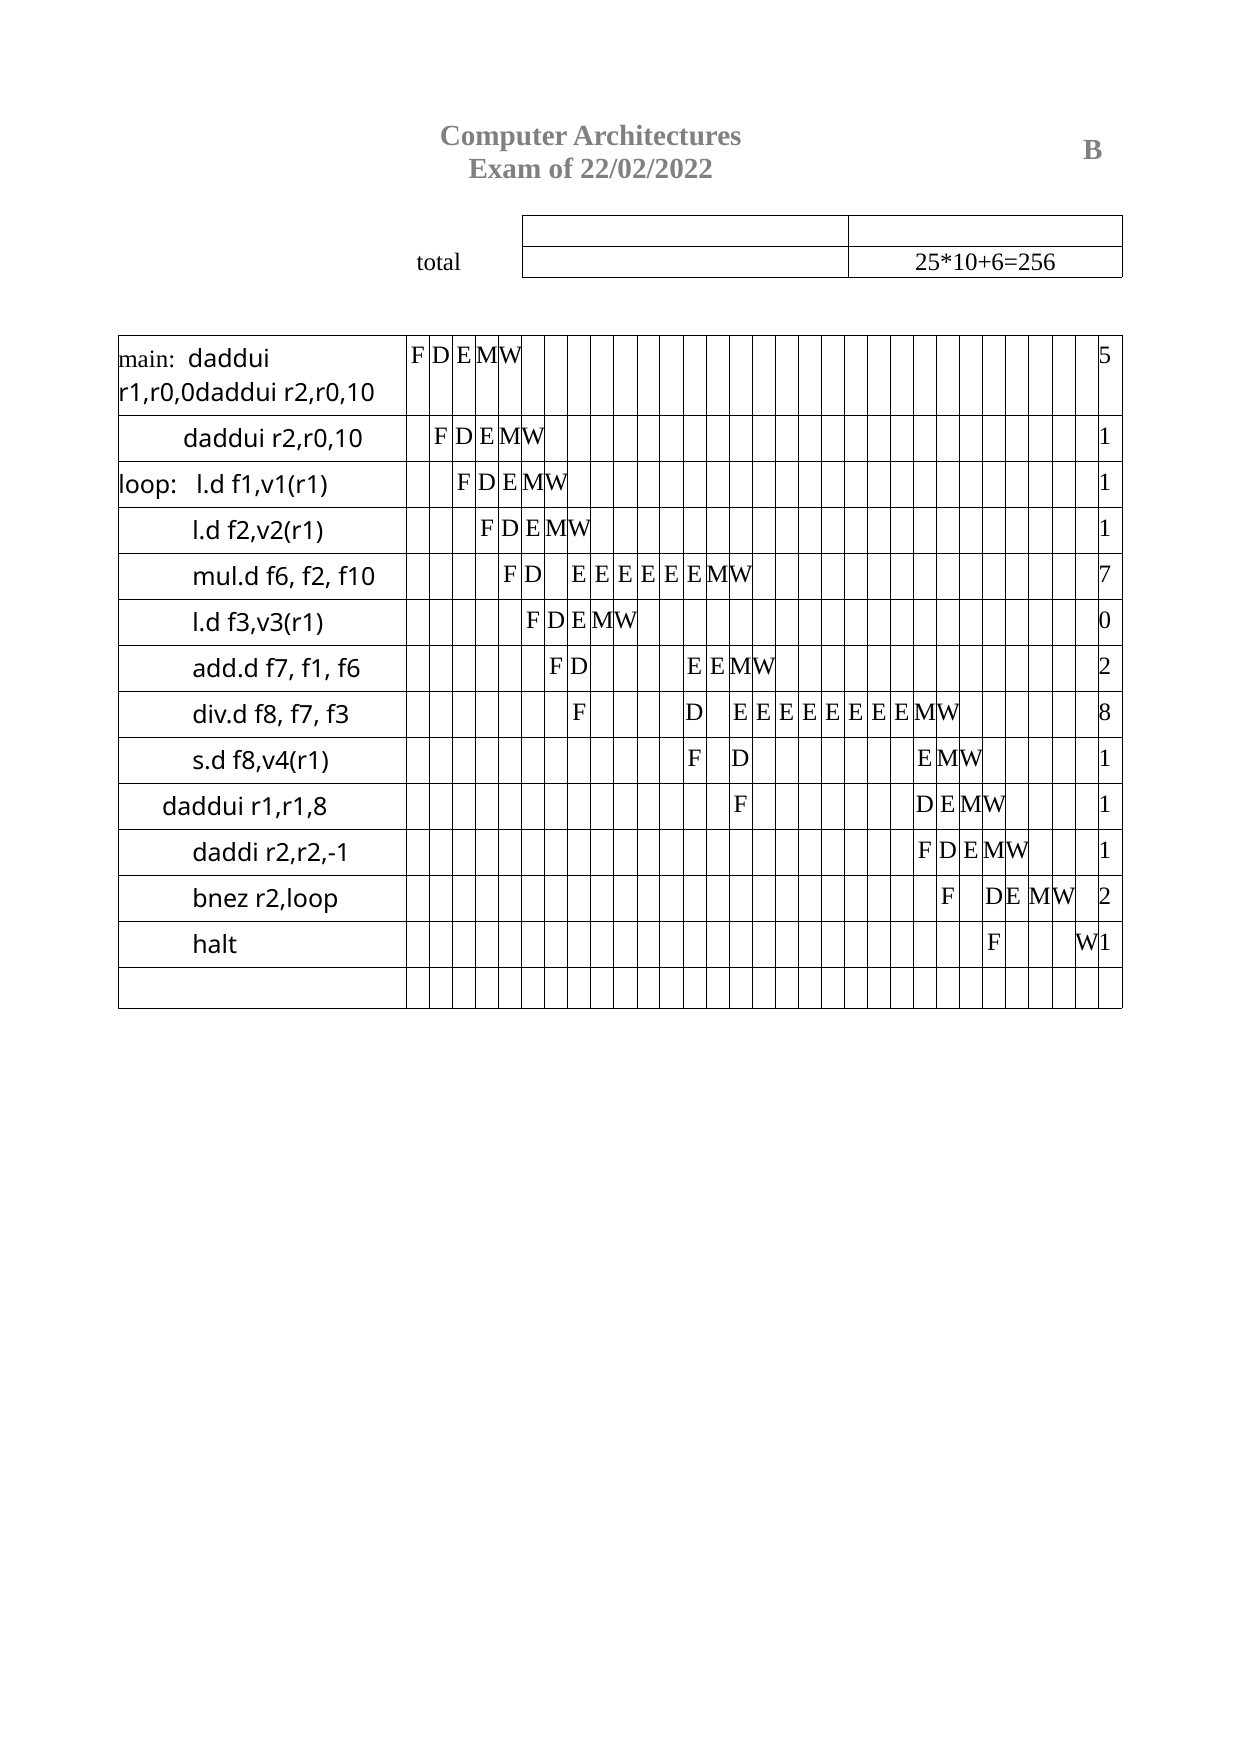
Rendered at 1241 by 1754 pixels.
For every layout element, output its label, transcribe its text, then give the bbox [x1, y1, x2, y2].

table_cell [868, 968, 890, 1008]
table_cell [983, 738, 1005, 783]
table_cell [937, 416, 959, 461]
table_cell [960, 922, 982, 967]
table_cell [1076, 830, 1098, 875]
table_cell [499, 738, 521, 783]
table_cell [614, 738, 637, 783]
table_cell [453, 554, 475, 599]
table_cell [891, 922, 913, 967]
table_cell [776, 600, 798, 645]
table_cell 0 [1099, 600, 1122, 645]
table_cell [753, 462, 775, 507]
table_cell W [1076, 922, 1098, 945]
table_cell W [753, 659, 775, 691]
table_cell [522, 784, 544, 829]
table_cell [660, 968, 683, 1008]
table_header [684, 336, 706, 415]
table_cell [707, 738, 729, 783]
table_cell E [707, 646, 729, 691]
table_header F [407, 336, 429, 415]
table_cell [845, 600, 867, 645]
table_cell [614, 416, 637, 461]
table_cell [453, 968, 475, 1008]
table_cell [1006, 508, 1028, 553]
table_cell [937, 600, 959, 645]
table_cell [499, 922, 521, 967]
table_cell [730, 922, 752, 967]
table_cell [868, 876, 890, 921]
table_cell [568, 416, 590, 461]
table_cell F [914, 830, 936, 875]
table_cell [430, 968, 452, 1008]
table_cell [776, 554, 798, 599]
table_cell M [707, 554, 729, 599]
table_cell [453, 508, 475, 553]
table_cell W [522, 416, 544, 439]
table_cell [453, 784, 475, 829]
table_cell [937, 554, 959, 599]
table_cell l.d f3,v3(r1) [119, 600, 406, 645]
table_cell E [660, 554, 683, 599]
table_cell [914, 968, 936, 1008]
table_cell M [591, 600, 613, 645]
table_cell D [453, 416, 475, 461]
table_cell [845, 784, 867, 829]
table_header [1029, 336, 1052, 415]
table_cell [660, 784, 683, 829]
table_cell [430, 508, 452, 553]
table_cell [660, 922, 683, 967]
table_cell [430, 830, 452, 875]
table_cell [822, 922, 844, 967]
table_cell [730, 600, 752, 645]
table_cell E [822, 692, 844, 737]
table_cell [822, 416, 844, 461]
table_cell [591, 968, 613, 1008]
table_cell [407, 830, 429, 875]
table_cell [753, 600, 775, 645]
table_cell D [476, 462, 498, 507]
table_cell [707, 784, 729, 829]
table_cell [545, 876, 567, 921]
table_cell [822, 784, 844, 829]
table_cell [407, 646, 429, 691]
table_cell [1053, 508, 1075, 553]
table_cell E [1006, 876, 1028, 921]
table_cell [753, 968, 775, 1008]
table_cell E [753, 692, 775, 737]
table_cell [1029, 646, 1052, 691]
table_cell [822, 968, 844, 1008]
table_cell [591, 738, 613, 783]
table_cell W [983, 784, 1005, 807]
table_header [914, 336, 936, 415]
table_cell [937, 462, 959, 507]
table_cell [568, 462, 590, 507]
table_cell [776, 508, 798, 553]
table_cell [776, 876, 798, 921]
table_cell [914, 876, 936, 921]
table_cell [453, 876, 475, 921]
table_cell [868, 462, 890, 507]
table_cell [845, 646, 867, 691]
table_cell W [753, 646, 775, 669]
table_cell [1006, 646, 1028, 691]
table_cell D [545, 600, 567, 645]
table_cell M [914, 692, 936, 737]
table_cell 1 [1099, 508, 1122, 553]
table_cell [960, 462, 982, 507]
table_cell [476, 876, 498, 921]
table_cell W [1053, 876, 1075, 921]
table_cell halt [119, 922, 406, 967]
table_cell [591, 876, 613, 921]
table_cell [1029, 554, 1052, 599]
table_cell M [522, 462, 544, 507]
table_cell W [960, 738, 982, 761]
table_header [799, 336, 821, 415]
table_cell [118, 215, 522, 246]
table_cell total [118, 246, 522, 277]
table_cell [983, 968, 1005, 1008]
table_cell [799, 600, 821, 645]
table_cell [1053, 830, 1075, 875]
table_cell [684, 508, 706, 553]
table_cell [1006, 462, 1028, 507]
table_cell E [799, 692, 821, 737]
table_cell [891, 508, 913, 553]
table_cell [868, 922, 890, 967]
table_cell [407, 416, 429, 461]
table_cell [499, 784, 521, 829]
table_cell 8 [1099, 692, 1122, 737]
table_cell [614, 462, 637, 507]
table_cell [822, 600, 844, 645]
table_cell [960, 876, 982, 921]
table_cell M [499, 416, 521, 461]
table_header [891, 336, 913, 415]
table_cell [407, 784, 429, 829]
table_cell [1029, 784, 1052, 829]
table_cell [407, 692, 429, 737]
table_cell W [568, 508, 590, 531]
table_cell [522, 646, 544, 691]
table_cell [638, 462, 659, 507]
table_cell [845, 416, 867, 461]
table_cell [660, 692, 683, 737]
table_cell W [522, 429, 544, 461]
table_cell [591, 830, 613, 875]
table_header [591, 336, 613, 415]
table_cell [868, 646, 890, 691]
table_header W [499, 348, 521, 415]
table_cell [753, 830, 775, 875]
table_cell [638, 600, 659, 645]
table_cell [960, 416, 982, 461]
table_cell [1053, 462, 1075, 507]
table_cell F [545, 646, 567, 691]
table_cell [638, 692, 659, 737]
table_cell [868, 508, 890, 553]
table_cell [407, 508, 429, 553]
table_cell [937, 922, 959, 967]
table_cell [660, 508, 683, 553]
table_cell [983, 692, 1005, 737]
table_cell F [730, 784, 752, 829]
table_cell [684, 922, 706, 967]
table_cell [891, 830, 913, 875]
table_cell [891, 416, 913, 461]
table_cell [499, 876, 521, 921]
table_cell [522, 692, 544, 737]
table_cell [660, 738, 683, 783]
table_cell [799, 830, 821, 875]
table_cell [822, 508, 844, 553]
table_cell [799, 416, 821, 461]
table_cell [523, 216, 848, 246]
table_cell 1 [1099, 738, 1122, 783]
table_cell [1006, 738, 1028, 783]
table_cell [638, 968, 659, 1008]
table_cell E [730, 692, 752, 737]
table_cell [960, 508, 982, 553]
table_cell [453, 692, 475, 737]
table_cell [1076, 876, 1098, 921]
table_cell [707, 830, 729, 875]
table_cell [591, 416, 613, 461]
table_cell [1029, 968, 1052, 1008]
table_cell [407, 554, 429, 599]
table_cell [753, 876, 775, 921]
table_cell E [776, 692, 798, 737]
table_cell [960, 968, 982, 1008]
table_cell W [545, 475, 567, 507]
table_cell [891, 554, 913, 599]
table_cell [568, 876, 590, 921]
table_cell [430, 646, 452, 691]
table_cell [1006, 692, 1028, 737]
table_cell [430, 462, 452, 507]
table_cell E [868, 692, 890, 737]
table_cell [914, 416, 936, 461]
table_cell [707, 922, 729, 967]
table_cell E [891, 692, 913, 737]
table_cell [684, 462, 706, 507]
table_cell [845, 554, 867, 599]
table_cell [753, 508, 775, 553]
table_cell [523, 247, 848, 277]
table_cell 1 [1099, 784, 1122, 829]
table_cell [1053, 738, 1075, 783]
table_header D [430, 336, 452, 415]
table_cell F [937, 876, 959, 921]
table_cell [983, 416, 1005, 461]
table_cell [1006, 784, 1028, 829]
table_cell W [568, 521, 590, 553]
table_cell W [937, 692, 959, 715]
table_header W [499, 336, 521, 358]
table_cell W [937, 705, 959, 737]
table_cell [868, 554, 890, 599]
table_cell [591, 646, 613, 691]
table_cell [407, 922, 429, 967]
table_cell [914, 462, 936, 507]
table_cell [407, 876, 429, 921]
table_cell [983, 554, 1005, 599]
table_header [638, 336, 659, 415]
table_cell [799, 508, 821, 553]
table_cell [660, 462, 683, 507]
table_cell [476, 600, 498, 645]
table_cell [453, 830, 475, 875]
table_cell [868, 738, 890, 783]
table_cell [960, 554, 982, 599]
table_header [983, 336, 1005, 415]
table_cell [684, 830, 706, 875]
table_cell [937, 968, 959, 1008]
table_cell s.d f8,v4(r1) [119, 738, 406, 783]
table_cell [476, 968, 498, 1008]
table_cell [776, 738, 798, 783]
table_cell E [960, 830, 982, 875]
table_cell [568, 738, 590, 783]
table_cell D [684, 692, 706, 737]
table_cell E [914, 738, 936, 783]
table_cell [983, 508, 1005, 553]
table_cell [914, 646, 936, 691]
table_cell [522, 968, 544, 1008]
table_cell [430, 738, 452, 783]
table_cell E [522, 508, 544, 553]
table_cell D [568, 646, 590, 691]
table_cell [476, 692, 498, 737]
table_cell E [591, 554, 613, 599]
table_cell [1006, 416, 1028, 461]
table_cell [845, 876, 867, 921]
table_cell [614, 646, 637, 691]
table_cell [453, 922, 475, 967]
table_cell [638, 508, 659, 553]
table_cell E [476, 416, 498, 461]
table_cell D [499, 508, 521, 553]
table_cell M [983, 830, 1005, 875]
table_cell [960, 600, 982, 645]
table_header [776, 336, 798, 415]
table_cell [1029, 692, 1052, 737]
table_cell [545, 692, 567, 737]
table_cell l.d f2,v2(r1) [119, 508, 406, 553]
table_cell [891, 968, 913, 1008]
table_cell E [684, 646, 706, 691]
table_cell [776, 462, 798, 507]
table_cell [1076, 508, 1098, 553]
table_cell [891, 462, 913, 507]
table_cell daddi r2,r2,-1 [119, 830, 406, 875]
table_cell E [845, 692, 867, 737]
table_cell [545, 922, 567, 967]
table_cell [776, 968, 798, 1008]
table_cell daddui r2,r0,10 [119, 416, 406, 461]
table_cell [660, 830, 683, 875]
table_header [1076, 336, 1098, 415]
table_cell [476, 830, 498, 875]
table_cell [753, 784, 775, 829]
table_cell [1029, 416, 1052, 461]
table_header [707, 336, 729, 415]
table_cell W [983, 797, 1005, 829]
table_cell F [453, 462, 475, 507]
table_header 5 [1099, 336, 1122, 415]
table_header [522, 336, 544, 415]
table_cell [430, 692, 452, 737]
table_cell [1076, 738, 1098, 783]
table_cell [822, 738, 844, 783]
table_cell [476, 646, 498, 691]
table_cell [430, 922, 452, 967]
table_header [1053, 336, 1075, 415]
table_cell [960, 646, 982, 691]
table_cell [614, 830, 637, 875]
table_cell [822, 830, 844, 875]
table_cell [1006, 600, 1028, 645]
table_header [753, 336, 775, 415]
table_cell 1 [1099, 922, 1122, 967]
table_cell [753, 416, 775, 461]
table_header E [453, 336, 475, 415]
table_cell [822, 646, 844, 691]
table_cell [614, 922, 637, 967]
table_cell [730, 876, 752, 921]
table_cell [591, 922, 613, 967]
table_cell [638, 830, 659, 875]
table_cell [1076, 462, 1098, 507]
table_cell [730, 968, 752, 1008]
table_header [937, 336, 959, 415]
table_cell [707, 968, 729, 1008]
table_cell [1053, 784, 1075, 829]
table_cell [1029, 830, 1052, 875]
table_header [960, 336, 982, 415]
table_cell W [730, 554, 752, 599]
table_cell M [937, 738, 959, 783]
table_cell [1099, 968, 1122, 1008]
table_cell [849, 216, 1122, 246]
table_cell [1076, 646, 1098, 691]
table_cell 1 [1099, 462, 1122, 507]
table_cell [1076, 692, 1098, 737]
table_cell E [937, 784, 959, 829]
table_cell [476, 784, 498, 829]
table_cell D [522, 554, 544, 599]
table_cell E [614, 554, 637, 599]
table_cell mul.d f6, f2, f10 [119, 554, 406, 599]
table_cell D [914, 784, 936, 829]
table_cell [891, 876, 913, 921]
table_header [660, 336, 683, 415]
table_cell E [568, 600, 590, 645]
table_cell [453, 600, 475, 645]
table_cell 2 [1099, 876, 1122, 921]
table_cell [914, 600, 936, 645]
table_header [845, 336, 867, 415]
table_cell loop: l.d f1,v1(r1) [119, 462, 406, 507]
table_cell [1029, 600, 1052, 645]
table_cell [776, 646, 798, 691]
table_cell [1076, 600, 1098, 645]
table_cell [1053, 646, 1075, 691]
table_cell [1076, 554, 1098, 599]
table_cell [822, 462, 844, 507]
table_cell [1006, 554, 1028, 599]
table_cell [614, 692, 637, 737]
table_cell [822, 876, 844, 921]
table_cell [638, 876, 659, 921]
table_cell [614, 968, 637, 1008]
table_header [868, 336, 890, 415]
table_cell [684, 416, 706, 461]
table_cell F [983, 922, 1005, 967]
table_cell D [730, 738, 752, 783]
table_header [1006, 336, 1028, 415]
table_cell [430, 554, 452, 599]
table_cell [591, 462, 613, 507]
table_cell W [614, 600, 637, 645]
table_cell [799, 784, 821, 829]
table_header [568, 336, 590, 415]
table_cell E [499, 462, 521, 507]
table_cell [730, 508, 752, 553]
table_header [614, 336, 637, 415]
table_cell M [545, 508, 567, 553]
table_cell [707, 508, 729, 553]
table_cell [522, 830, 544, 875]
table_cell [499, 968, 521, 1008]
table_cell daddui r1,r1,8 [119, 784, 406, 829]
table_cell [845, 508, 867, 553]
table_cell [960, 692, 982, 737]
table_cell [568, 968, 590, 1008]
table_cell W [1076, 935, 1098, 967]
table_cell [868, 784, 890, 829]
table_cell [545, 968, 567, 1008]
table_cell [453, 646, 475, 691]
table_cell [545, 830, 567, 875]
table_cell E [638, 554, 659, 599]
table_cell [776, 922, 798, 967]
table_cell F [522, 600, 544, 645]
table_cell [407, 600, 429, 645]
table_cell E [568, 554, 590, 599]
table_cell 2 [1099, 646, 1122, 691]
table_cell [1053, 922, 1075, 967]
table_cell [1076, 784, 1098, 829]
table_cell D [983, 876, 1005, 921]
table_cell [522, 876, 544, 921]
table_cell F [499, 554, 521, 599]
table_cell [937, 646, 959, 691]
table_cell [614, 784, 637, 829]
table_cell [638, 738, 659, 783]
table_cell [1053, 692, 1075, 737]
table_cell div.d f8, f7, f3 [119, 692, 406, 737]
table_cell [407, 968, 429, 1008]
table_cell [545, 554, 567, 599]
table_cell [430, 876, 452, 921]
table_cell [430, 600, 452, 645]
table_cell [591, 508, 613, 553]
table_cell [707, 600, 729, 645]
table_cell [845, 922, 867, 967]
table_cell [891, 646, 913, 691]
table_cell [545, 738, 567, 783]
table_cell [499, 600, 521, 645]
table_cell [568, 830, 590, 875]
table_cell [776, 784, 798, 829]
table_cell [730, 462, 752, 507]
table_cell F [476, 508, 498, 553]
table_cell [799, 554, 821, 599]
table_cell [684, 968, 706, 1008]
table_cell [638, 646, 659, 691]
table_cell W [1006, 830, 1028, 853]
table_cell [914, 508, 936, 553]
table_cell [868, 830, 890, 875]
table_cell [522, 738, 544, 783]
table_cell [660, 416, 683, 461]
table_cell [868, 416, 890, 461]
table_cell [799, 462, 821, 507]
table_cell [430, 784, 452, 829]
table_cell [1029, 738, 1052, 783]
table_cell [638, 922, 659, 967]
table_cell [591, 784, 613, 829]
table_cell [660, 646, 683, 691]
table_cell [1029, 508, 1052, 553]
table_cell [891, 784, 913, 829]
table_cell [684, 876, 706, 921]
table_cell [868, 600, 890, 645]
table_cell [1029, 922, 1052, 967]
table_cell W [545, 462, 567, 485]
table_cell [730, 830, 752, 875]
table_cell [476, 922, 498, 967]
table_cell [1029, 462, 1052, 507]
table_cell [660, 600, 683, 645]
table_cell [983, 600, 1005, 645]
table_cell F [684, 738, 706, 783]
table_cell [1053, 968, 1075, 1008]
table_cell [476, 738, 498, 783]
table_cell [707, 692, 729, 737]
table_cell [499, 830, 521, 875]
table_cell 1 [1099, 416, 1122, 461]
table_cell M [1029, 876, 1052, 921]
table_cell bnez r2,loop [119, 876, 406, 921]
table_cell [591, 692, 613, 737]
table_cell [1006, 968, 1028, 1008]
table_cell [568, 922, 590, 967]
table_cell [914, 922, 936, 967]
table_cell [407, 462, 429, 507]
table_cell [799, 646, 821, 691]
table_cell [983, 462, 1005, 507]
table_cell [845, 462, 867, 507]
table_cell W [960, 751, 982, 783]
table_cell [407, 738, 429, 783]
table_cell [614, 876, 637, 921]
table_cell [119, 968, 406, 1008]
table_cell [499, 646, 521, 691]
table_cell [776, 416, 798, 461]
table_cell [545, 416, 567, 461]
table_cell [614, 508, 637, 553]
table_cell [568, 784, 590, 829]
table_cell [730, 416, 752, 461]
table_cell [1053, 600, 1075, 645]
table_cell [753, 554, 775, 599]
table_cell [476, 554, 498, 599]
table_cell E [684, 554, 706, 599]
table_cell [453, 738, 475, 783]
table_cell [776, 830, 798, 875]
table_cell add.d f7, f1, f6 [119, 646, 406, 691]
table_cell [545, 784, 567, 829]
table_header main: daddui r1,r0,0daddui r2,r0,10 [119, 336, 406, 415]
table_cell [983, 646, 1005, 691]
table_cell M [960, 784, 982, 829]
table_cell [1053, 554, 1075, 599]
table_cell [914, 554, 936, 599]
table_cell [799, 968, 821, 1008]
table_cell 1 [1099, 830, 1122, 875]
table_cell [707, 416, 729, 461]
table_header [545, 336, 567, 415]
table_cell 25*10+6=256 [849, 247, 1122, 277]
table_cell [891, 600, 913, 645]
table_cell W [1006, 843, 1028, 875]
table_cell [845, 968, 867, 1008]
table_cell F [430, 416, 452, 461]
table_cell [845, 830, 867, 875]
table_cell [522, 922, 544, 967]
table_cell [937, 508, 959, 553]
table_cell [799, 876, 821, 921]
table_cell M [730, 646, 752, 691]
table_header M [476, 336, 498, 415]
table_cell [684, 784, 706, 829]
table_cell [1006, 922, 1028, 967]
table_cell [638, 784, 659, 829]
table_cell 7 [1099, 554, 1122, 599]
table_cell F [568, 692, 590, 737]
table_cell [822, 554, 844, 599]
table_cell [799, 738, 821, 783]
table_cell [638, 416, 659, 461]
table_cell [891, 738, 913, 783]
table_cell [753, 738, 775, 783]
table_cell [707, 876, 729, 921]
table_cell [1053, 416, 1075, 461]
table_cell [845, 738, 867, 783]
table_header [822, 336, 844, 415]
table_cell [753, 922, 775, 967]
table_cell [660, 876, 683, 921]
table_cell [499, 692, 521, 737]
table_header [730, 336, 752, 415]
table_cell [684, 600, 706, 645]
table_cell [799, 922, 821, 967]
table_cell D [937, 830, 959, 875]
table_cell [707, 462, 729, 507]
table_cell [1076, 416, 1098, 461]
table_cell [1076, 968, 1098, 1008]
